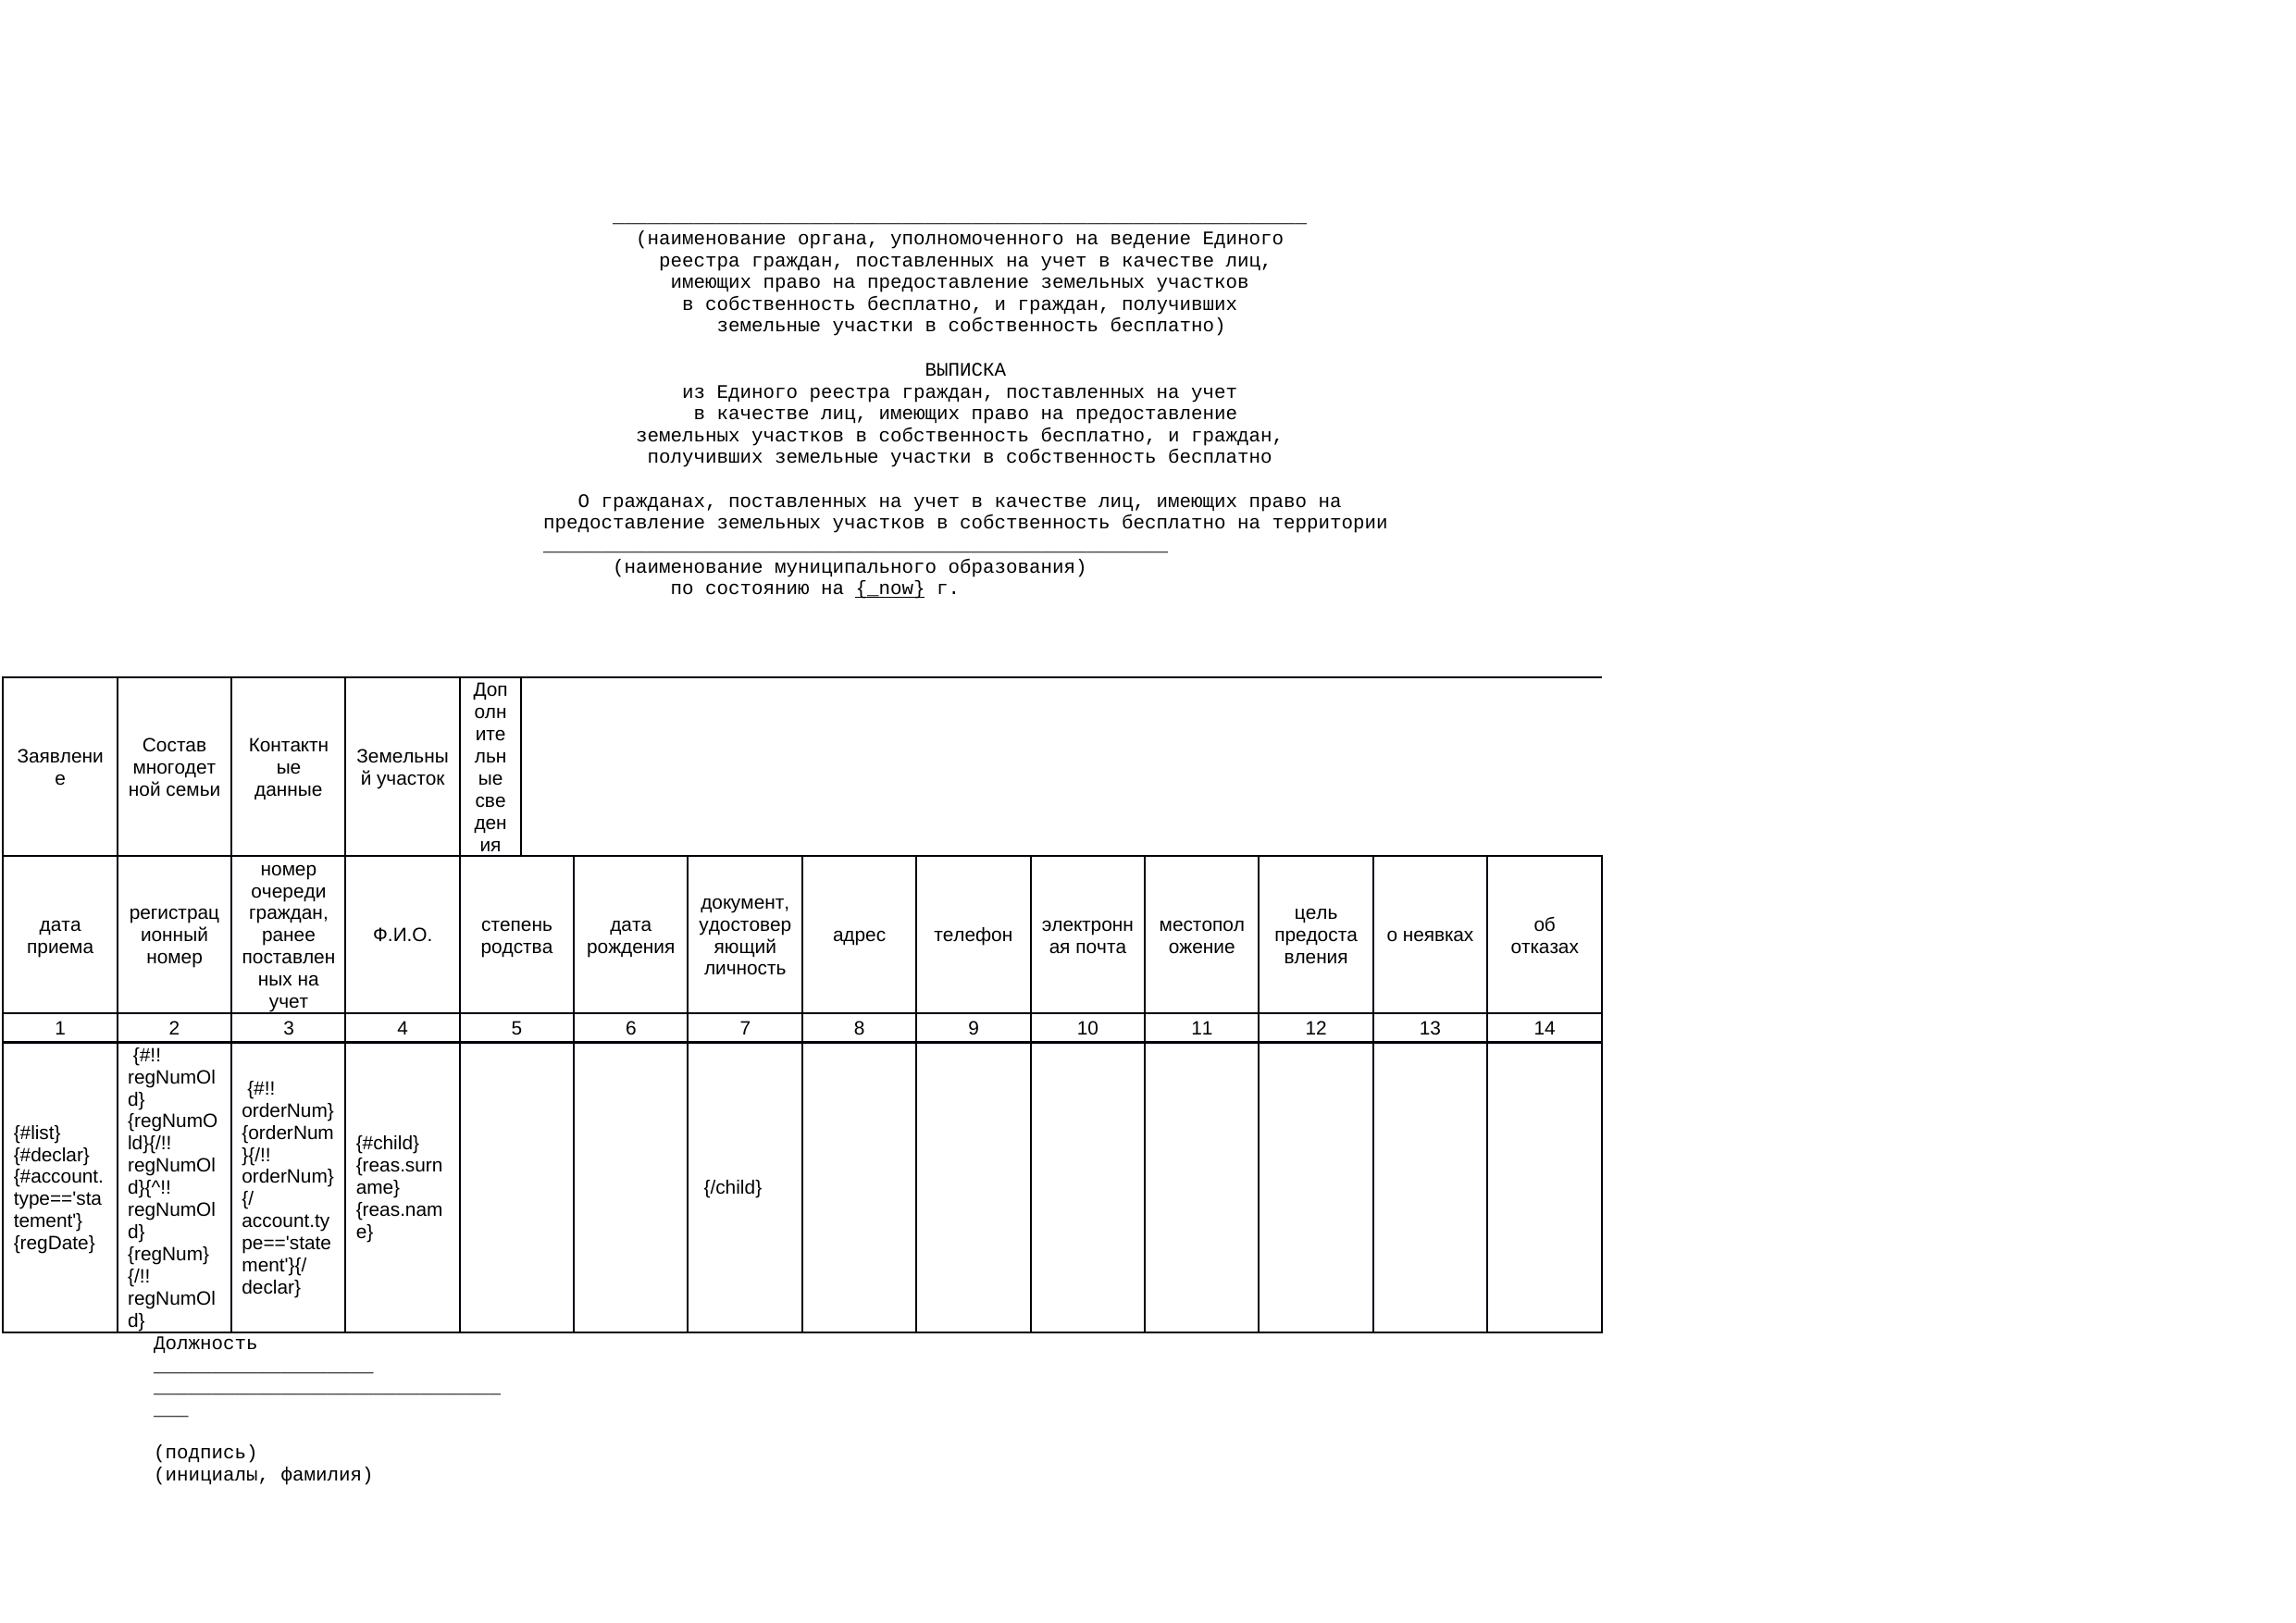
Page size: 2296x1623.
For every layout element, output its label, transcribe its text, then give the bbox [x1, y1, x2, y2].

table_cell {#!!regNumOld}{regNumOld}{/!!regNumOld}{^!!regNumOld}{regNum}{/!!regNumOld} [118, 1044, 230, 1332]
table_cell Ф.И.О. [346, 857, 459, 1012]
table_cell [461, 1044, 573, 1332]
table_cell степень родства [461, 857, 573, 1012]
table_cell Земельный участок [346, 678, 459, 855]
table_cell 8 [803, 1014, 915, 1041]
table_cell [803, 1044, 915, 1332]
table_cell 7 [689, 1014, 801, 1041]
table_cell документ, удостоверяющий личность [689, 857, 801, 1012]
table_cell телефон [917, 857, 1030, 1012]
table_cell {#list}{#declar}{#account.type=='statement'}{regDate} [4, 1044, 117, 1332]
table_cell [1488, 1044, 1601, 1332]
table_cell 6 [575, 1014, 687, 1041]
table_cell 4 [346, 1014, 459, 1041]
table_cell Состав многодетной семьи [118, 678, 230, 855]
table_cell Контактные данные [232, 678, 344, 855]
table_cell регистрационный номер [118, 857, 230, 1012]
table_cell [1032, 1044, 1144, 1332]
table_cell о неявках [1374, 857, 1486, 1012]
table_cell [575, 1044, 687, 1332]
table_cell местоположение [1146, 857, 1258, 1012]
table_cell [1260, 1044, 1372, 1332]
table_cell 10 [1032, 1014, 1144, 1041]
table_cell {#!!orderNum}{orderNum}{/!!orderNum}{/account.type=='statement'}{/declar} [232, 1044, 344, 1332]
table_cell 5 [461, 1014, 573, 1041]
table_cell цель предоставления [1260, 857, 1372, 1012]
table_cell {/child} [689, 1044, 801, 1332]
table_cell [1146, 1044, 1258, 1332]
table_cell 2 [118, 1014, 230, 1041]
table_cell 1 [4, 1014, 117, 1041]
table_cell [1374, 1044, 1486, 1332]
table_cell [917, 1044, 1030, 1332]
table_cell 9 [917, 1014, 1030, 1041]
table_cell {#child}{reas.surname} {reas.name} [346, 1044, 459, 1332]
table_header [313, 109, 521, 676]
table_header ____________________________________________________________ (наименование органа, уполномоченного на ведение Единого реестра граждан, поставленных на учет в качестве лиц, имеющих право на предоставление земельных участков в собственность бесплатно, и граждан, получивших земельные участки в собственность бесплатно) ВЫПИСКА из Единого реестра граждан, поставленных на учет в качестве лиц, имеющих право на предоставление земельных участков в собственность бесплатно, и граждан, получивших земельные участки в собственность бесплатно О гражданах, поставленных на учет в качестве лиц, имеющих право на предоставление земельных участков в собственность бесплатно на территории ______________________________________________________ (наименование муниципального образования) по состоянию на {_now} г. [521, 109, 1602, 676]
table_cell 12 [1260, 1014, 1372, 1041]
table_cell 13 [1374, 1014, 1486, 1041]
table_cell Заявление [4, 678, 117, 855]
table_header [3, 109, 313, 676]
table_cell адрес [803, 857, 915, 1012]
table_cell Дополнительные сведения [461, 678, 520, 855]
table_cell 3 [232, 1014, 344, 1041]
table_cell дата приема [4, 857, 117, 1012]
table_cell электронная почта [1032, 857, 1144, 1012]
table_cell дата рождения [575, 857, 687, 1012]
table_cell 14 [1488, 1014, 1601, 1041]
table_cell номер очереди граждан, ранее поставленных на учет [232, 857, 344, 1012]
table_cell Должность ___________________ _________________________________ (подпись) (инициалы, фамилия) [3, 1333, 521, 1487]
table_cell об отказах [1488, 857, 1601, 1012]
table_cell 11 [1146, 1014, 1258, 1041]
